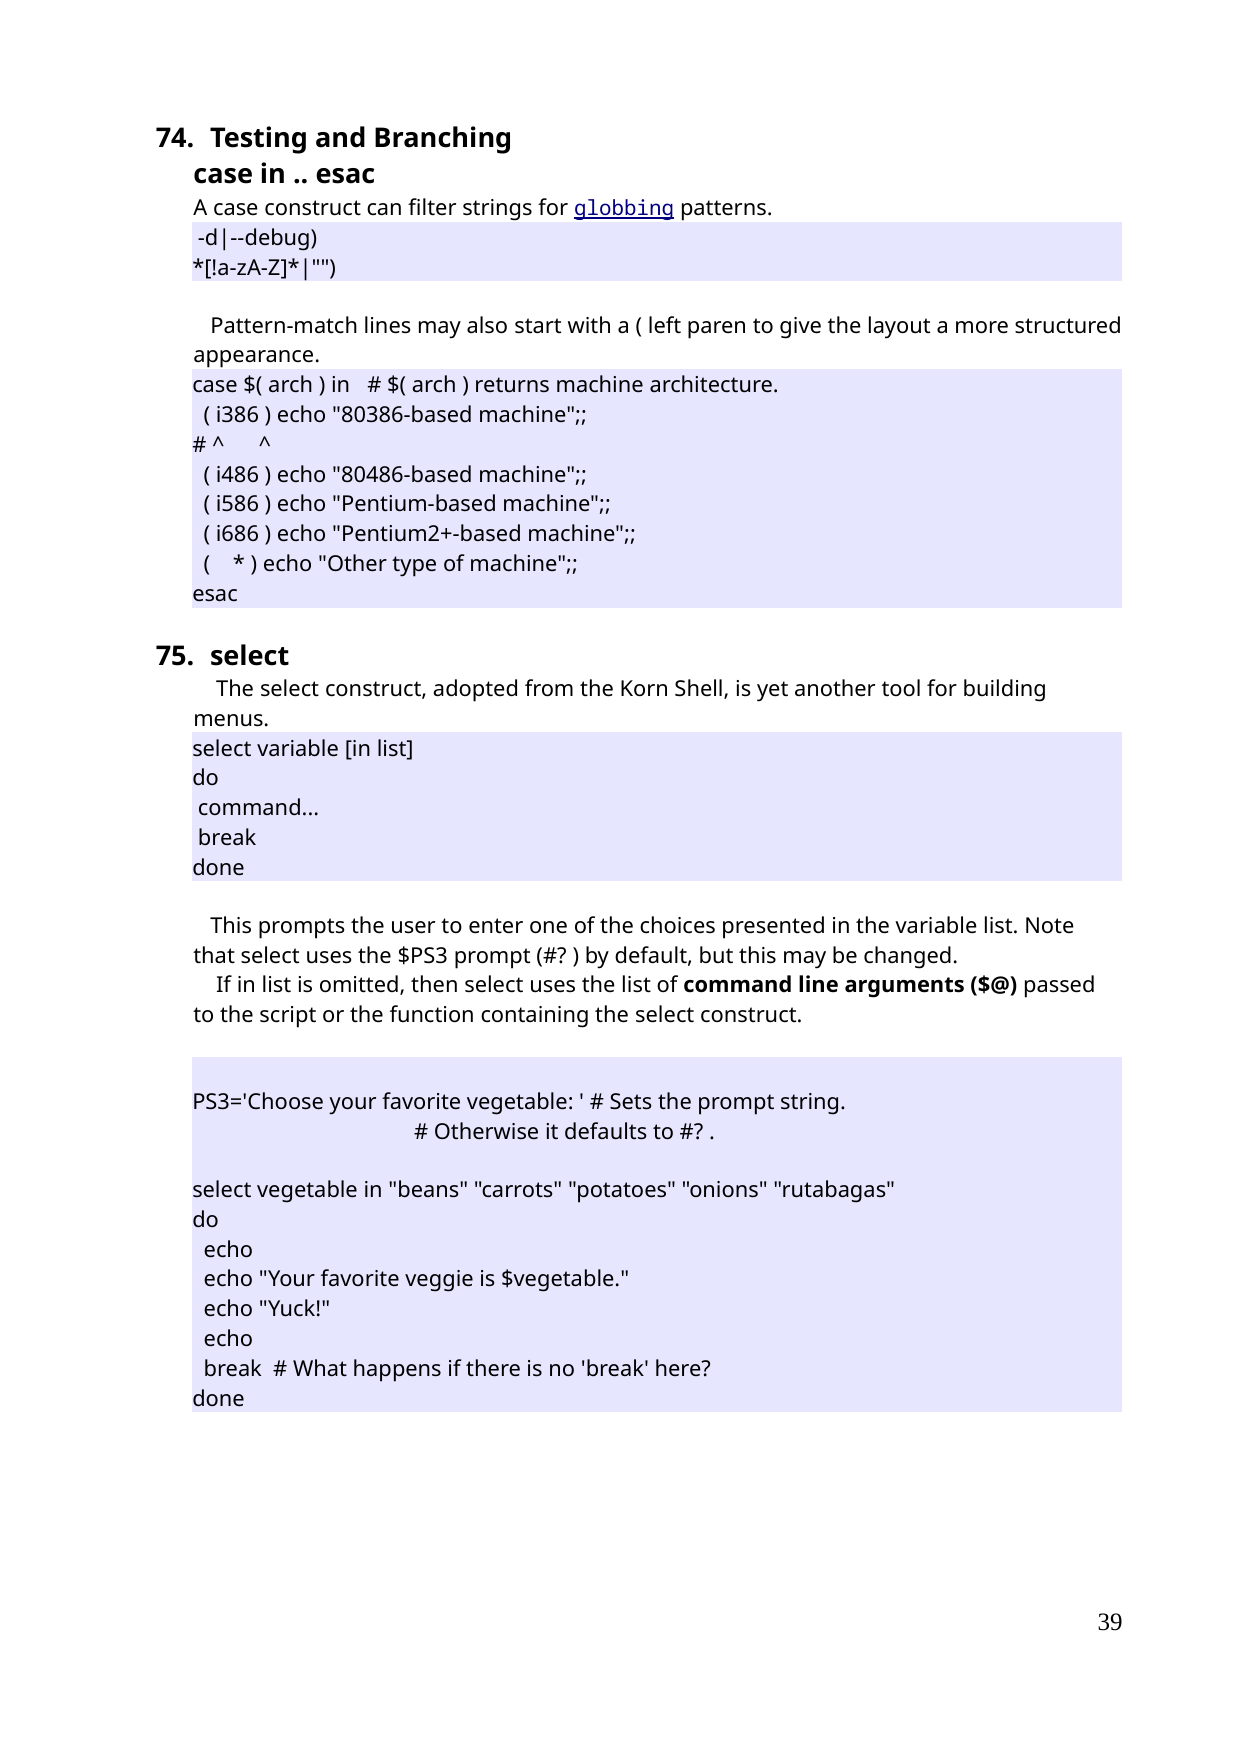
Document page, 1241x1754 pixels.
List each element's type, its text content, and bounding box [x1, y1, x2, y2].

list Testing and Branching [156, 118, 1122, 155]
list This prompts the user to enter one of the choices presented in the variable list. Note that select uses the $PS3 prompt (#? ) by default, but this may be changed. [156, 910, 1122, 969]
list # Otherwise it defaults to #? . [192, 1116, 1122, 1146]
list ( i586 ) echo "Pentium-based machine";; [192, 488, 1122, 518]
list esac [192, 578, 1122, 608]
list -d|--debug) [192, 222, 1122, 251]
list ( i386 ) echo "80386-based machine";; [192, 399, 1122, 429]
list PS3='Choose your favorite vegetable: ' # Sets the prompt string. [192, 1086, 1122, 1116]
list select vegetable in "beans" "carrots" "potatoes" "onions" "rutabagas" [192, 1174, 1122, 1204]
list select [156, 636, 1122, 673]
list ( i486 ) echo "80486-based machine";; [192, 459, 1122, 488]
list echo [192, 1233, 1122, 1263]
list echo "Your favorite veggie is $vegetable." [192, 1263, 1122, 1293]
list The select construct, adopted from the Korn Shell, is yet another tool for building menus. [156, 673, 1122, 732]
list break # What happens if there is no 'break' here? [192, 1353, 1122, 1382]
list If in list is omitted, then select uses the list of command line arguments ($@) passed to the script or the function containing the select construct. [156, 969, 1122, 1029]
list A case construct can filter strings for globbing patterns. [156, 192, 1122, 222]
list select variable [in list] do command... break done [192, 732, 1122, 881]
list ( i686 ) echo "Pentium2+-based machine";; [192, 518, 1122, 548]
list case $( arch ) in # $( arch ) returns machine architecture. [192, 369, 1122, 399]
list echo "Yuck!" [192, 1293, 1122, 1323]
list case in .. esac [156, 155, 1122, 192]
list do [192, 1204, 1122, 1233]
list Pattern-match lines may also start with a ( left paren to give the layout a more structured appearance. [156, 310, 1122, 369]
list # ^ ^ [192, 429, 1122, 459]
list ( * ) echo "Other type of machine";; [192, 548, 1122, 578]
list echo [192, 1323, 1122, 1353]
list *[!a-zA-Z]*|"") [192, 251, 1122, 281]
list done [192, 1382, 1122, 1412]
